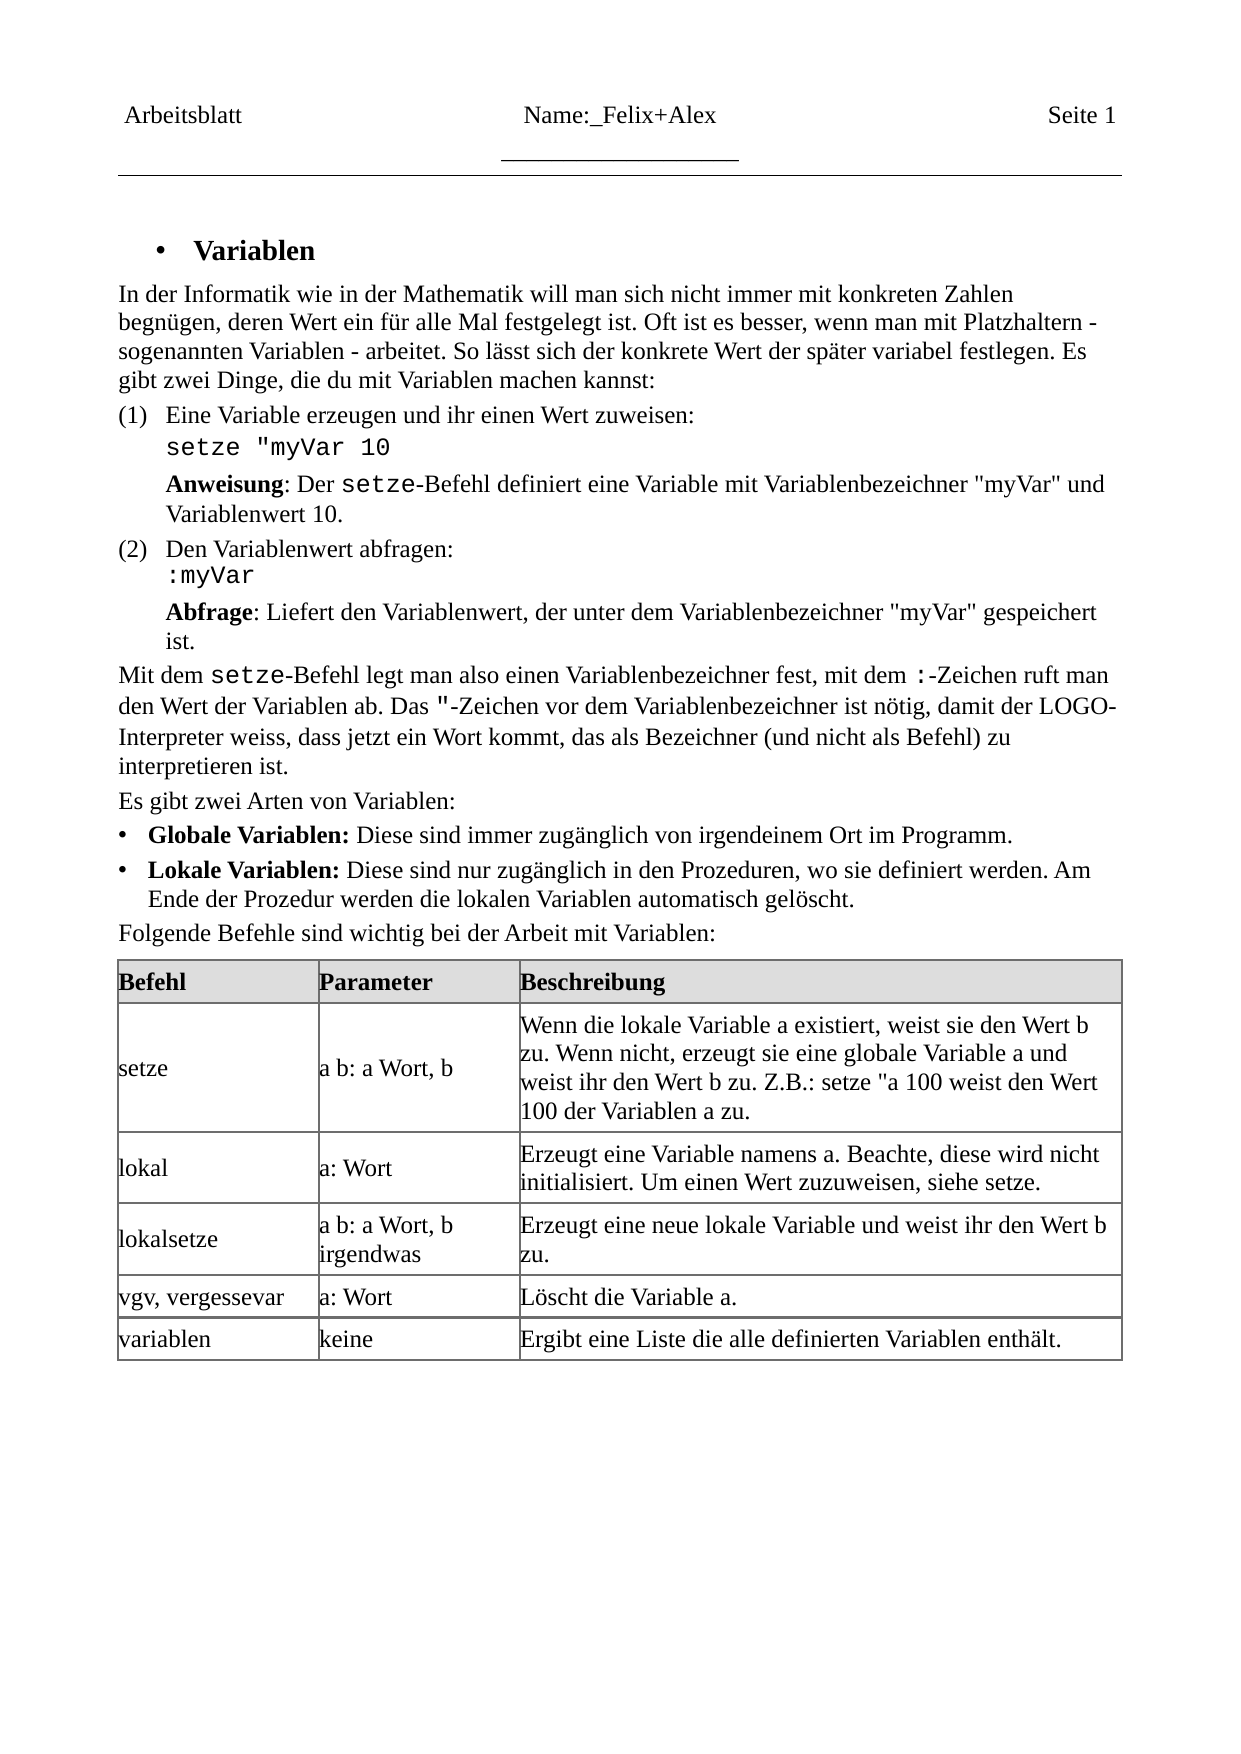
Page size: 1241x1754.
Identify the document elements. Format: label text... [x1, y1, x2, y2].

table_cell variablen [119, 1319, 318, 1359]
table_header Befehl [119, 961, 318, 1002]
table_cell Ergibt eine Liste die alle definierten Variablen enthält. [521, 1319, 1121, 1359]
table_cell Löscht die Variable a. [521, 1276, 1121, 1316]
list Lokale Variablen: Diese sind nur zugänglich in den Prozeduren, wo sie definiert werden. Am Ende der Prozedur werden die lokalen Variablen automatisch gelöscht. [118, 855, 1122, 913]
table_header Beschreibung [521, 961, 1121, 1002]
text Mit dem setze-Befehl legt man also einen Variablenbezeichner fest, mit dem :-Zeichen ruft man den Wert der Variablen ab. Das "-Zeichen vor dem Variablenbezeichner ist nötig, damit der LOGO-Interpreter weiss, dass jetzt ein Wort kommt, das als Bezeichner (und nicht als Befehl) zu interpretieren ist. [118, 661, 1122, 780]
text In der Informatik wie in der Mathematik will man sich nicht immer mit konkreten Zahlen begnügen, deren Wert ein für alle Mal festgelegt ist. Oft ist es besser, wenn man mit Platzhaltern - sogenannten Variablen - arbeitet. So lässt sich der konkrete Wert der später variabel festlegen. Es gibt zwei Dinge, die du mit Variablen machen kannst: [118, 279, 1122, 394]
list Anweisung: Der setze-Befehl definiert eine Variable mit Variablenbezeichner "myVar" und Variablenwert 10. [118, 469, 1122, 528]
table_cell a: Wort [320, 1276, 519, 1316]
list Globale Variablen: Diese sind immer zugänglich von irgendeinem Ort im Programm. [118, 820, 1122, 849]
table_cell a: Wort [320, 1133, 519, 1202]
list Den Variablenwert abfragen: :myVar [118, 534, 1122, 591]
list Abfrage: Liefert den Variablenwert, der unter dem Variablenbezeichner "myVar" gespeichert ist. [118, 597, 1122, 655]
table_cell lokalsetze [119, 1204, 318, 1274]
table_cell Erzeugt eine Variable namens a. Beachte, diese wird nicht initialisiert. Um einen Wert zuzuweisen, siehe setze. [521, 1133, 1121, 1202]
table_cell vgv, vergessevar [119, 1276, 318, 1316]
table_cell setze [119, 1004, 318, 1131]
table_cell a b: a Wort, b irgendwas [320, 1204, 519, 1274]
table_cell Erzeugt eine neue lokale Variable und weist ihr den Wert b zu. [521, 1204, 1121, 1274]
table_cell keine [320, 1319, 519, 1359]
text Folgende Befehle sind wichtig bei der Arbeit mit Variablen: [118, 918, 1122, 947]
list setze "myVar 10 [118, 434, 1122, 463]
subtitle Variablen [156, 233, 1122, 267]
table_cell a b: a Wort, b [320, 1004, 519, 1131]
table_cell Wenn die lokale Variable a existiert, weist sie den Wert b zu. Wenn nicht, erzeugt sie eine globale Variable a und weist ihr den Wert b zu. Z.B.: setze "a 100 weist den Wert 100 der Variablen a zu. [521, 1004, 1121, 1131]
table_cell lokal [119, 1133, 318, 1202]
table_header Parameter [320, 961, 519, 1002]
list Eine Variable erzeugen und ihr einen Wert zuweisen: [118, 400, 1122, 428]
text Es gibt zwei Arten von Variablen: [118, 786, 1122, 814]
